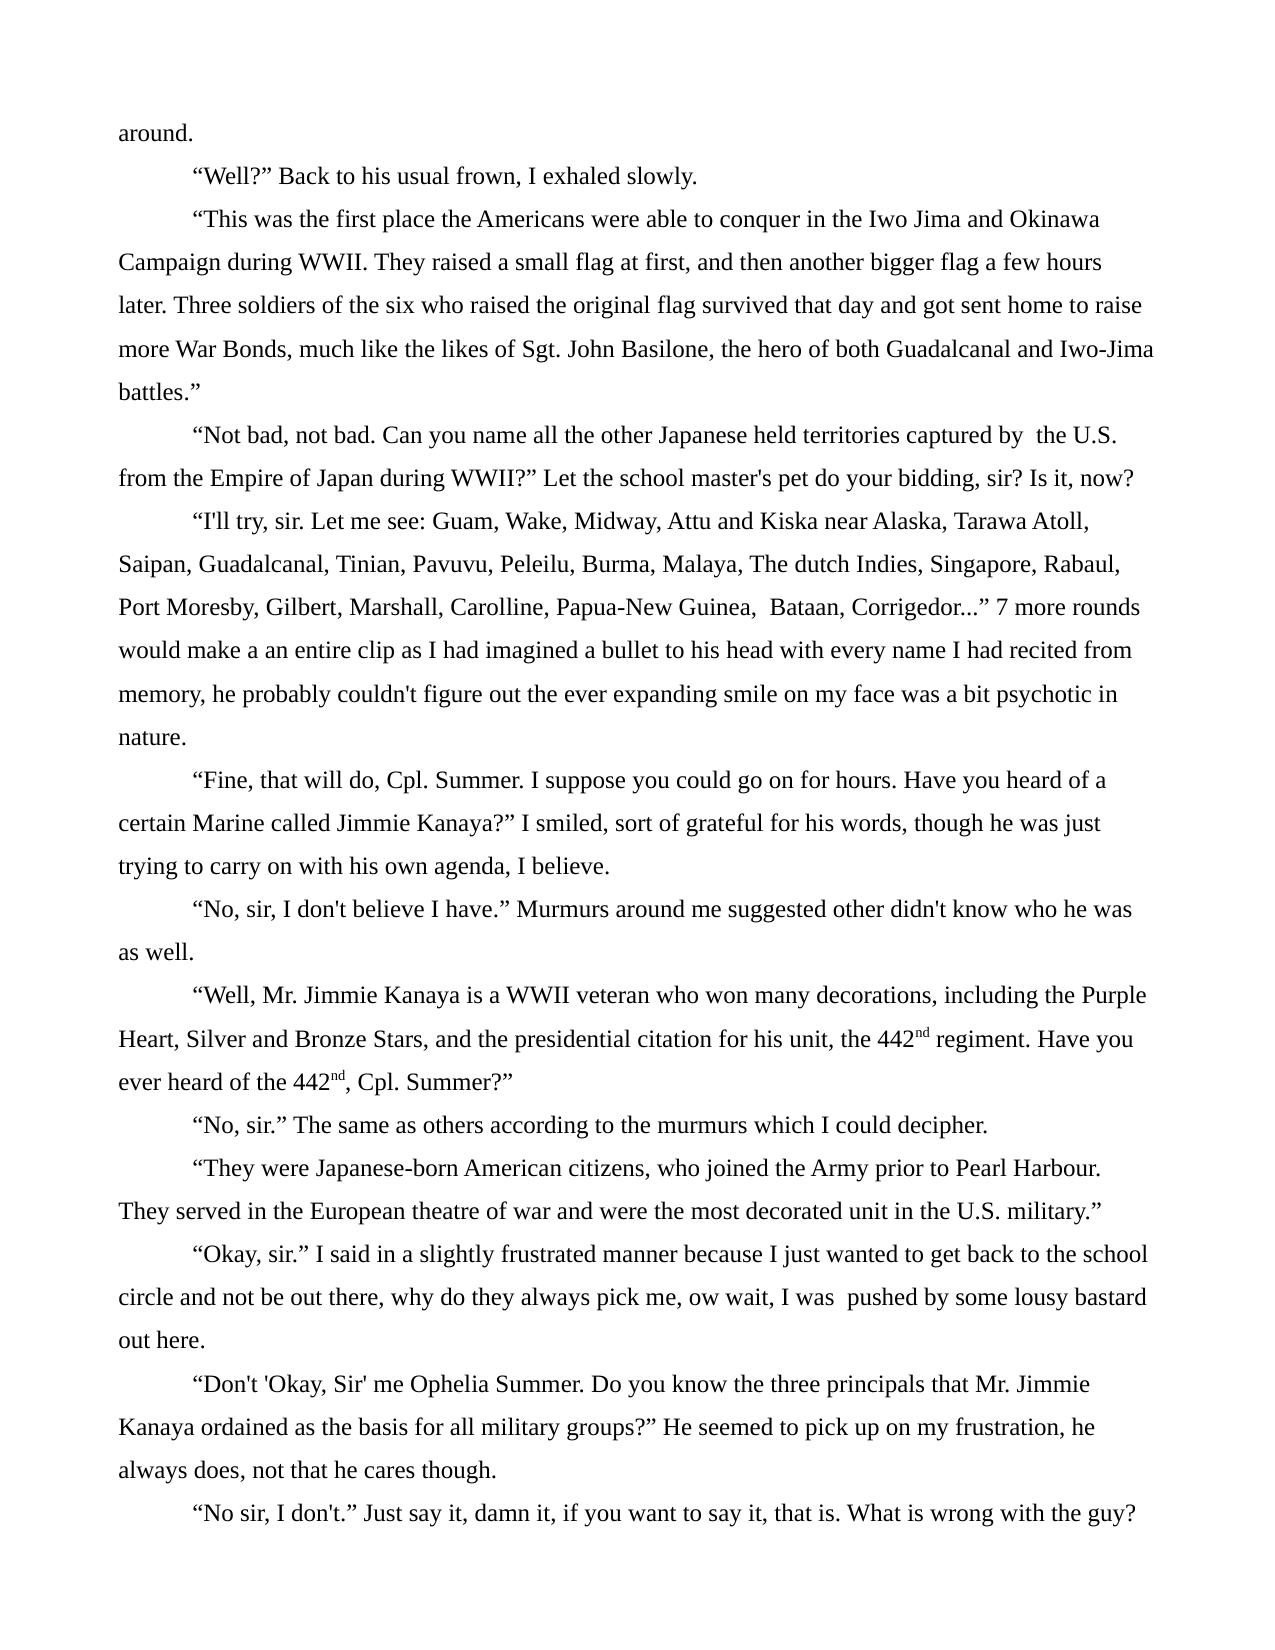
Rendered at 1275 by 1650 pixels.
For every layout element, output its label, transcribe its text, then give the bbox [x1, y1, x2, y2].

text “Not bad, not bad. Can you name all the other Japanese held territories captured by the U.S. from the Empire of Japan during WWII?” Let the school master's pet do your bidding, sir? Is it, now? [118, 420, 1157, 492]
text “No, sir, I don't believe I have.” Murmurs around me suggested other didn't know who he was as well. [118, 894, 1157, 966]
text “Well?” Back to his usual frown, I exhaled slowly. [118, 161, 1157, 190]
text “Fine, that will do, Cpl. Summer. I suppose you could go on for hours. Have you heard of a certain Marine called Jimmie Kanaya?” I smiled, sort of grateful for his words, though he was just trying to carry on with his own agenda, I believe. [118, 765, 1157, 880]
text “Don't 'Okay, Sir' me Ophelia Summer. Do you know the three principals that Mr. Jimmie Kanaya ordained as the basis for all military groups?” He seemed to pick up on my frustration, he always does, not that he cares though. [118, 1369, 1157, 1484]
text “I'll try, sir. Let me see: Guam, Wake, Midway, Attu and Kiska near Alaska, Tarawa Atoll, Saipan, Guadalcanal, Tinian, Pavuvu, Peleilu, Burma, Malaya, The dutch Indies, Singapore, Rabaul, Port Moresby, Gilbert, Marshall, Carolline, Papua-New Guinea, Bataan, Corrigedor...” 7 more rounds would make a an entire clip as I had imagined a bullet to his head with every name I had recited from memory, he probably couldn't figure out the ever expanding smile on my face was a bit psychotic in nature. [118, 506, 1157, 751]
text “No, sir.” The same as others according to the murmurs which I could decipher. [118, 1110, 1157, 1139]
text around. [118, 118, 1157, 147]
text “No sir, I don't.” Just say it, damn it, if you want to say it, that is. What is wrong with the guy? [118, 1498, 1157, 1527]
text “They were Japanese-born American citizens, who joined the Army prior to Pearl Harbour. They served in the European theatre of war and were the most decorated unit in the U.S. military.” [118, 1153, 1157, 1225]
text “This was the first place the Americans were able to conquer in the Iwo Jima and Okinawa Campaign during WWII. They raised a small flag at first, and then another bigger flag a few hours later. Three soldiers of the six who raised the original flag survived that day and got sent home to raise more War Bonds, much like the likes of Sgt. John Basilone, the hero of both Guadalcanal and Iwo-Jima battles.” [118, 204, 1157, 406]
text “Okay, sir.” I said in a slightly frustrated manner because I just wanted to get back to the school circle and not be out there, why do they always pick me, ow wait, I was pushed by some lousy bastard out here. [118, 1239, 1157, 1354]
text “Well, Mr. Jimmie Kanaya is a WWII veteran who won many decorations, including the Purple Heart, Silver and Bronze Stars, and the presidential citation for his unit, the 442nd regiment. Have you ever heard of the 442nd, Cpl. Summer?” [118, 981, 1157, 1096]
